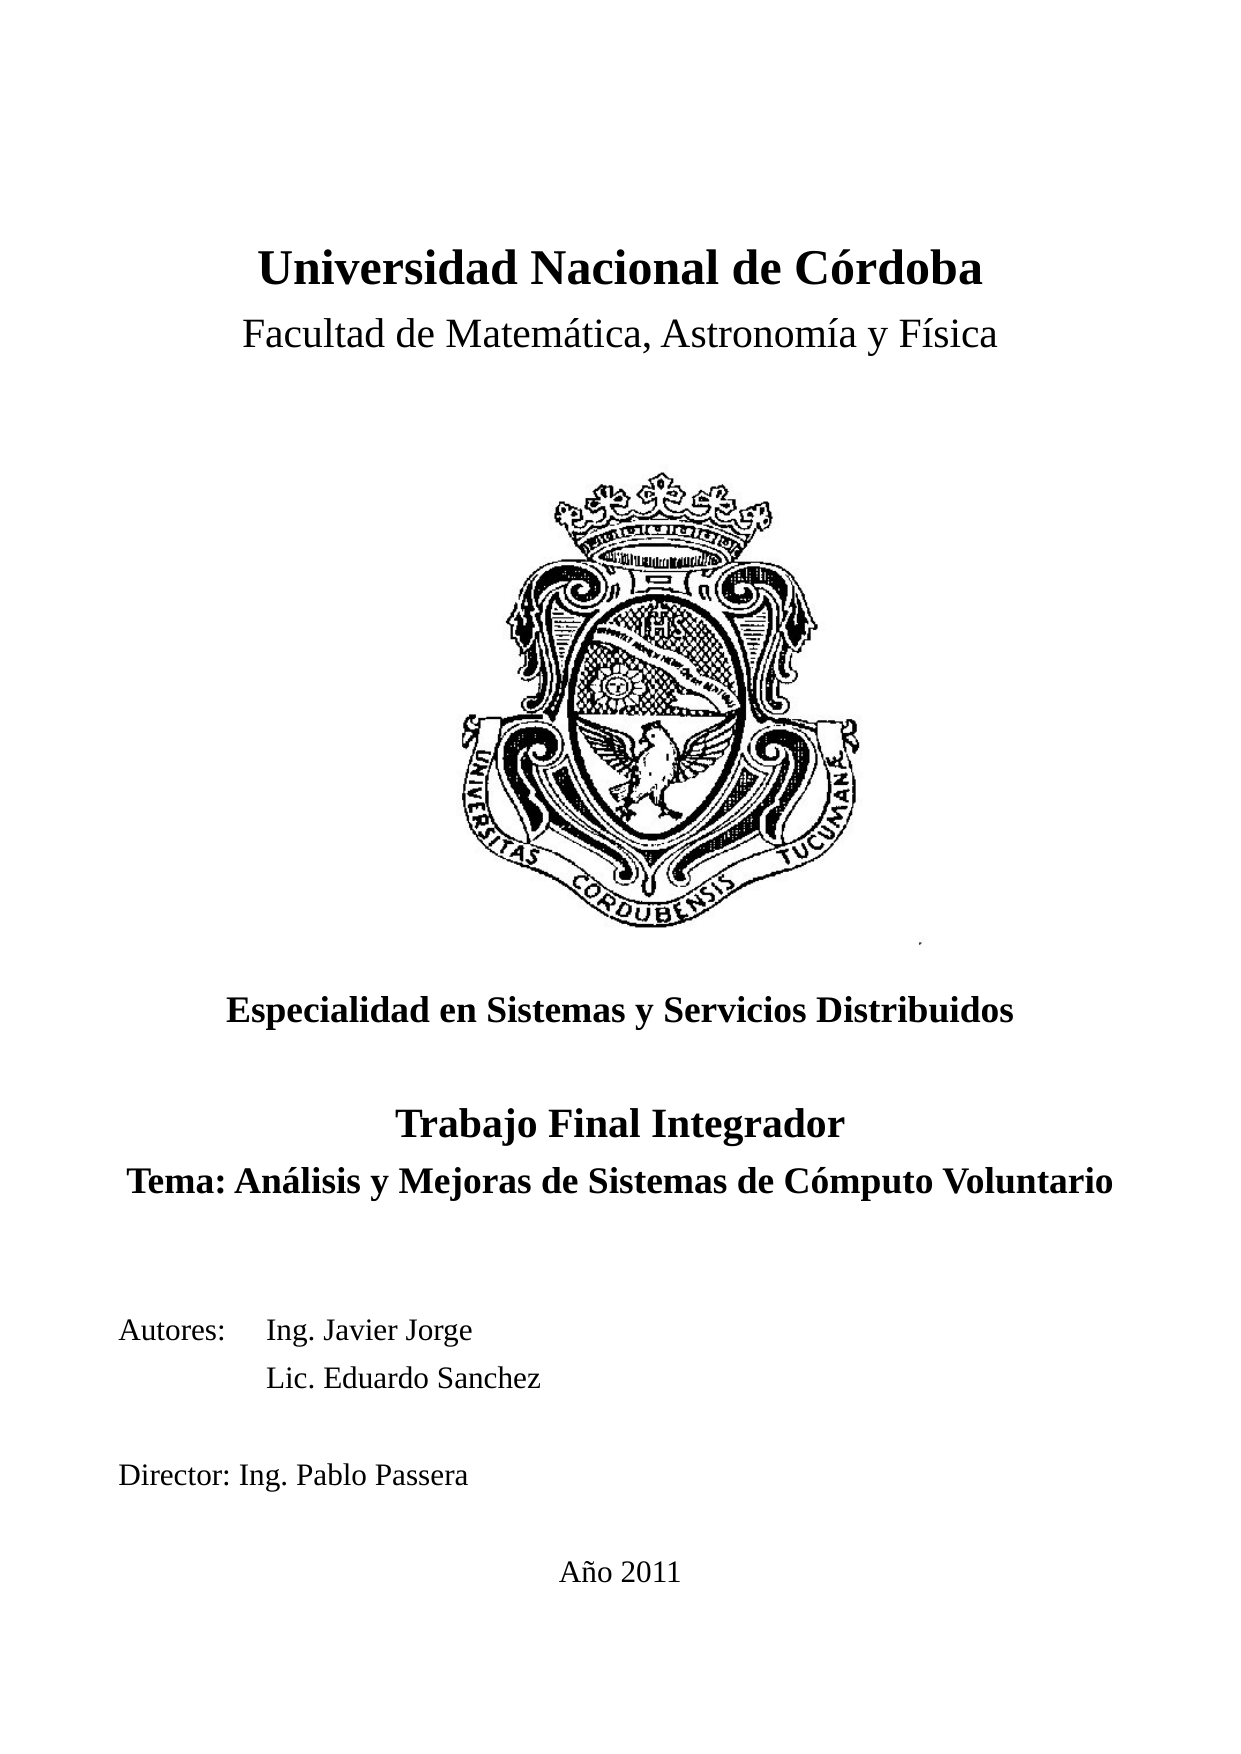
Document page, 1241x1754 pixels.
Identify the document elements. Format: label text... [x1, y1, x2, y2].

text Autores: Ing. Javier Jorge [118, 1311, 1122, 1347]
text Lic. Eduardo Sanchez [118, 1360, 1122, 1396]
text Facultad de Matemática, Astronomía y Física [118, 308, 1122, 356]
text Director: Ing. Pablo Passera [118, 1457, 1122, 1493]
text Tema: Análisis y Mejoras de Sistemas de Cómputo Voluntario [118, 1159, 1122, 1202]
text Especialidad en Sistemas y Servicios Distribuidos [118, 987, 1122, 1030]
picture [401, 409, 925, 946]
subtitle Universidad Nacional de Córdoba [118, 238, 1122, 296]
text Trabajo Final Integrador [118, 1098, 1122, 1146]
text Año 2011 [118, 1553, 1122, 1589]
